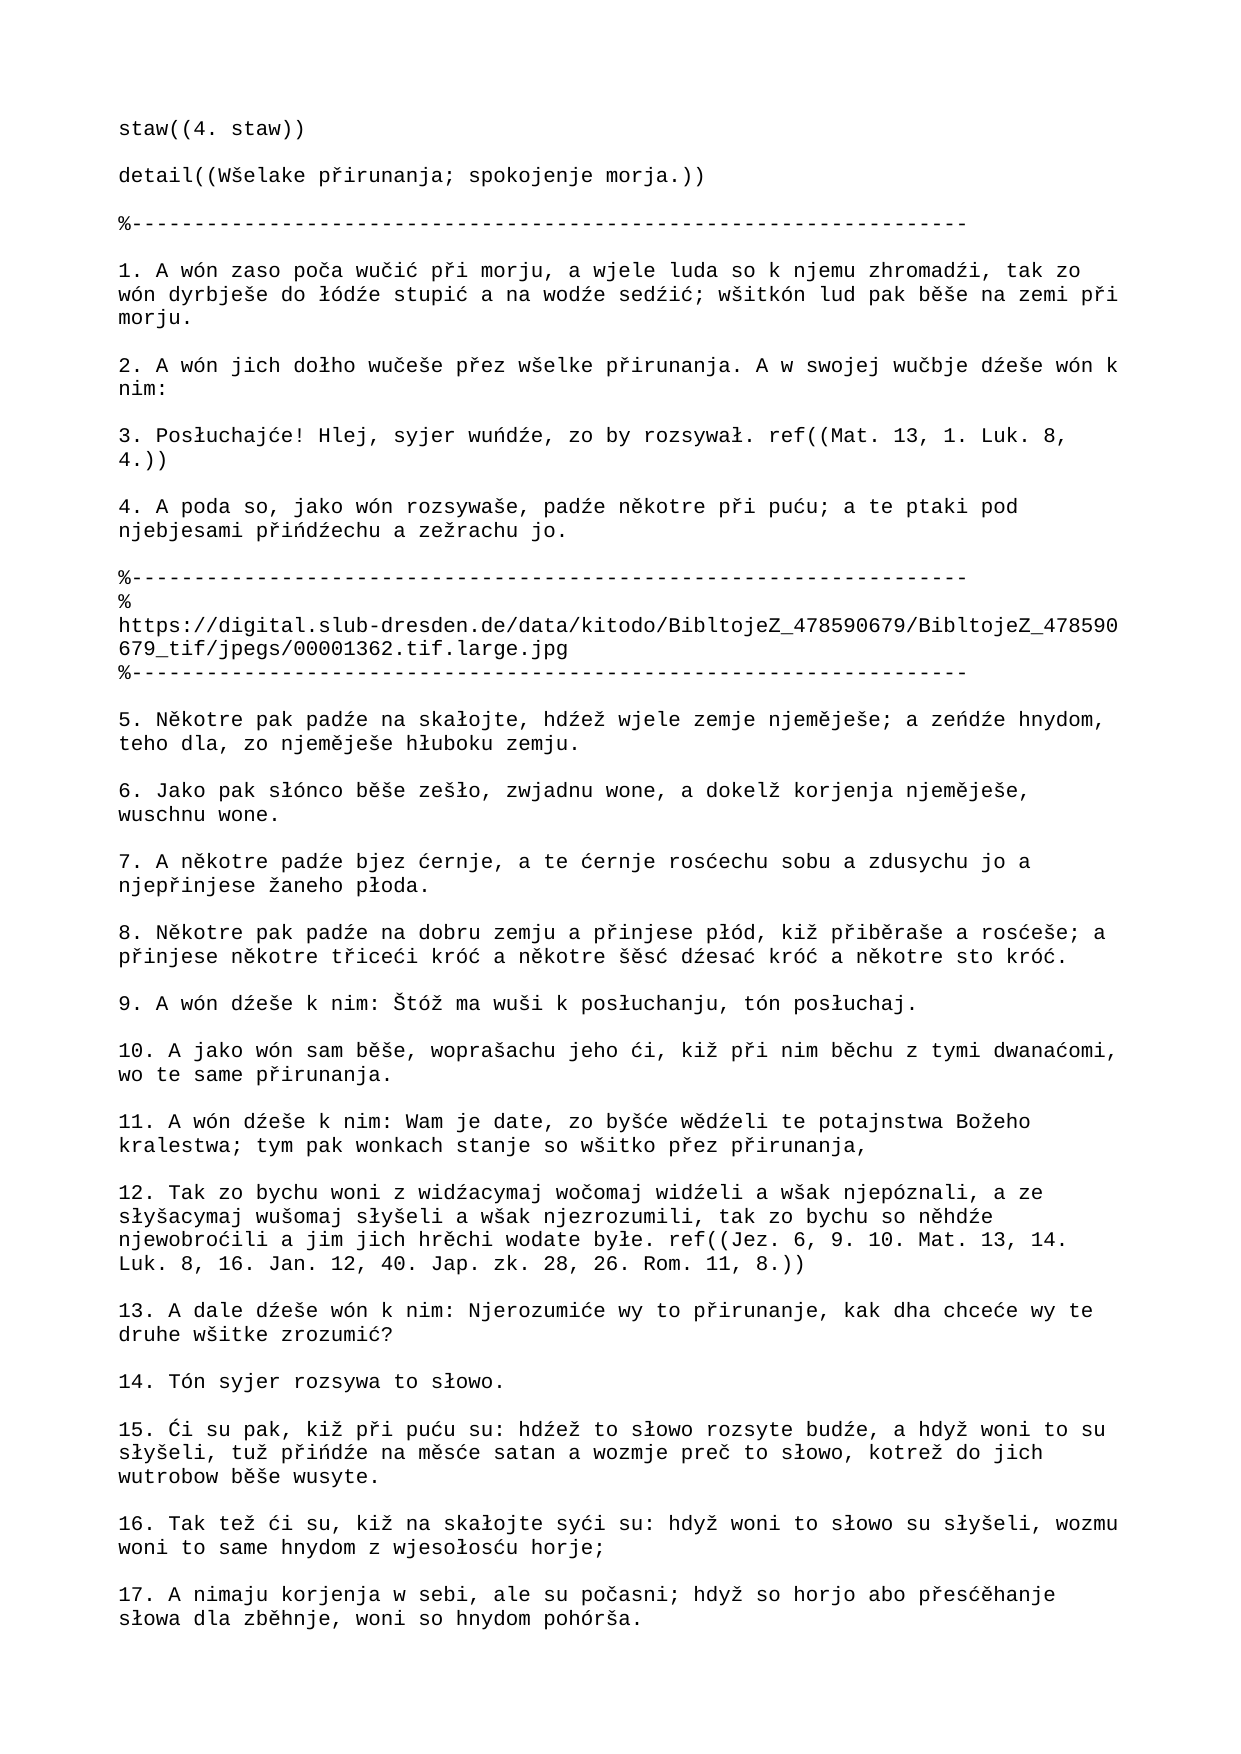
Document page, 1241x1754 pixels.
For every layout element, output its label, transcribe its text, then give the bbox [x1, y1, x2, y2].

text 3. Posłuchajće! Hlej, syjer wuńdźe, zo by rozsywał. ref((Mat. 13, 1. Luk. 8, 4.)) [118, 426, 1122, 473]
text 16. Tak tež ći su, kiž na skałojte syći su: hdyž woni to słowo su słyšeli, wozmu woni to same hnydom z wjesołosću horje; [118, 1513, 1122, 1561]
text 14. Tón syjer rozsywa to słowo. [118, 1371, 1122, 1395]
text 6. Jako pak słónco běše zešło, zwjadnu wone, a dokelž korjenja njeměješe, wuschnu wone. [118, 780, 1122, 827]
text 13. A dale dźeše wón k nim: Njerozumiće wy to přirunanje, kak dha chceće wy te druhe wšitke zrozumić? [118, 1300, 1122, 1348]
text detail((Wšelake přirunanja; spokojenje morja.)) [118, 165, 1122, 189]
text staw((4. staw)) [118, 118, 1122, 142]
text 9. A wón dźeše k nim: Štóž ma wuši k posłuchanju, tón posłuchaj. [118, 993, 1122, 1017]
text 17. A nimaju korjenja w sebi, ale su počasni; hdyž so horjo abo přesćěhanje słowa dla zběhnje, woni so hnydom pohórša. [118, 1584, 1122, 1631]
text %------------------------------------------------------------------- [118, 213, 1122, 236]
text 4. A poda so, jako wón rozsywaše, padźe někotre při puću; a te ptaki pod njebjesami přińdźechu a zežrachu jo. [118, 496, 1122, 544]
text 10. A jako wón sam běše, woprašachu jeho ći, kiž při nim běchu z tymi dwanaćomi, wo te same přirunanja. [118, 1040, 1122, 1088]
text 5. Někotre pak padźe na skałojte, hdźež wjele zemje njeměješe; a zeńdźe hnydom, teho dla, zo njeměješe hłuboku zemju. [118, 709, 1122, 757]
text 7. A někotre padźe bjez ćernje, a te ćernje rosćechu sobu a zdusychu jo a njepřinjese žaneho płoda. [118, 851, 1122, 898]
text 1. A wón zaso poča wučić při morju, a wjele luda so k njemu zhromadźi, tak zo wón dyrbješe do łódźe stupić a na wodźe sedźić; wšitkón lud pak běše na zemi při morju. [118, 260, 1122, 331]
text 15. Ći su pak, kiž při puću su: hdźež to słowo rozsyte budźe, a hdyž woni to su słyšeli, tuž přińdźe na měsće satan a wozmje preč to słowo, kotrež do jich wutrobow běše wusyte. [118, 1419, 1122, 1489]
text 2. A wón jich dołho wučeše přez wšelke přirunanja. A w swojej wučbje dźeše wón k nim: [118, 354, 1122, 402]
text 11. A wón dźeše k nim: Wam je date, zo byšće wědźeli te potajnstwa Božeho kralestwa; tym pak wonkach stanje so wšitko přez přirunanja, [118, 1111, 1122, 1158]
text 8. Někotre pak padźe na dobru zemju a přinjese płód, kiž přiběraše a rosćeše; a přinjese někotre třiceći króć a někotre šěsć dźesać króć a někotre sto króć. [118, 922, 1122, 969]
text %------------------------------------------------------------------- [118, 567, 1122, 591]
text % https://digital.slub-dresden.de/data/kitodo/BibltojeZ_478590679/BibltojeZ_478590679_tif/jpegs/00001362.tif.large.jpg %------------------------------------------------------------------- [118, 591, 1122, 686]
text 12. Tak zo bychu woni z widźacymaj wočomaj widźeli a wšak njepóznali, a ze słyšacymaj wušomaj słyšeli a wšak njezrozumili, tak zo bychu so něhdźe njewobroćili a jim jich hrěchi wodate byłe. ref((Jez. 6, 9. 10. Mat. 13, 14. Luk. 8, 16. Jan. 12, 40. Jap. zk. 28, 26. Rom. 11, 8.)) [118, 1182, 1122, 1277]
